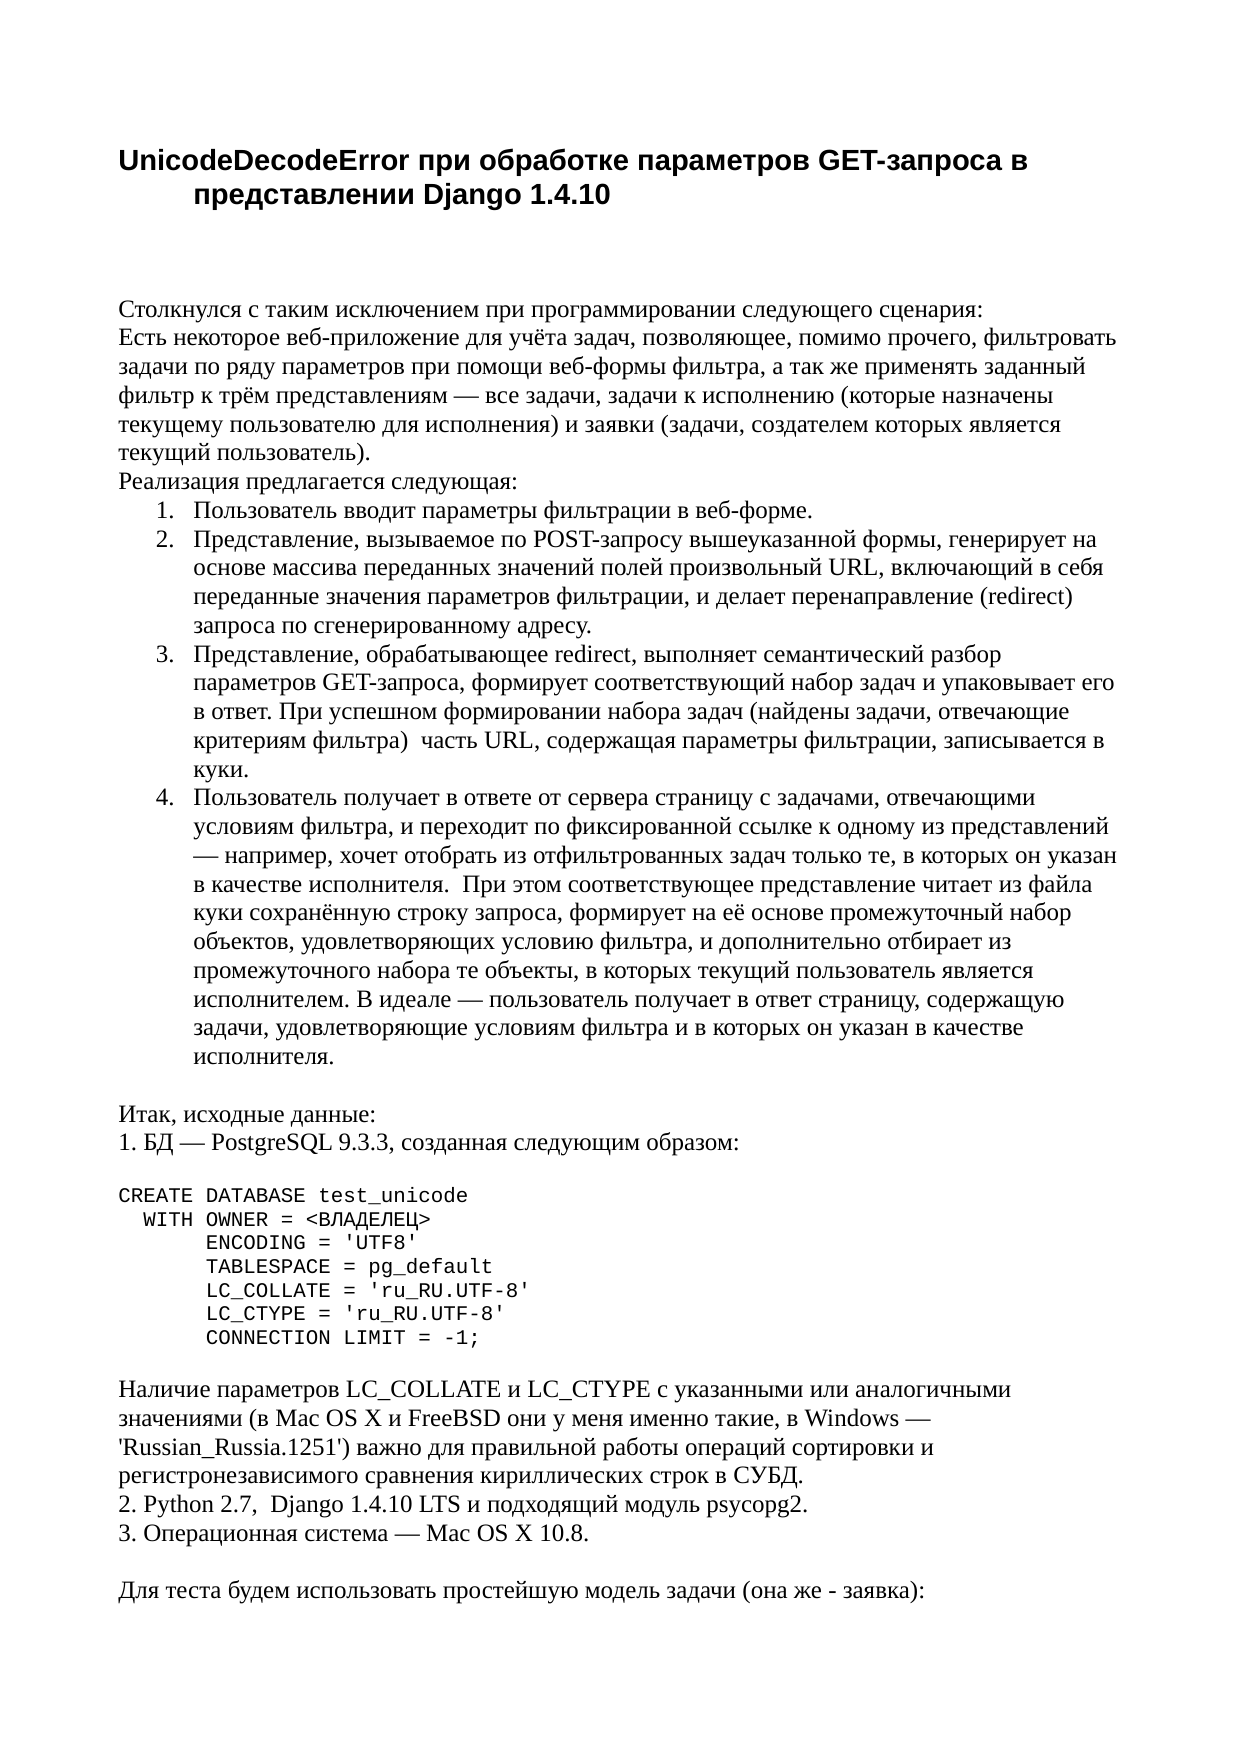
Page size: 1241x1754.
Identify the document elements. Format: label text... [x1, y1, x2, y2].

list Представление, обрабатывающее redirect, выполняет семантический разбор параметров GET-запроса, формирует соответствующий набор задач и упаковывает его в ответ. При успешном формировании набора задач (найдены задачи, отвечающие критериям фильтра) часть URL, содержащая параметры фильтрации, записывается в куки. [156, 639, 1122, 782]
text 2. Python 2.7, Django 1.4.10 LTS и подходящий модуль psycopg2. [118, 1489, 1122, 1518]
list Пользователь вводит параметры фильтрации в веб-форме. [156, 495, 1122, 524]
text Для теста будем использовать простейшую модель задачи (она же - заявка): [118, 1575, 1122, 1604]
text Наличие параметров LC_COLLATE и LC_CTYPE с указанными или аналогичными значениями (в Mac OS X и FreeBSD они у меня именно такие, в Windows — 'Russian_Russia.1251') важно для правильной работы операций сортировки и регистронезависимого сравнения кириллических строк в СУБД. [118, 1374, 1122, 1489]
text LC_COLLATE = 'ru_RU.UTF-8' [118, 1279, 1122, 1303]
text CONNECTION LIMIT = -1; [118, 1327, 1122, 1351]
text Есть некоторое веб-приложение для учёта задач, позволяющее, помимо прочего, фильтровать задачи по ряду параметров при помощи веб-формы фильтра, а так же применять заданный фильтр к трём представлениям — все задачи, задачи к исполнению (которые назначены текущему пользователю для исполнения) и заявки (задачи, создателем которых является текущий пользователь). [118, 322, 1122, 466]
text LC_CTYPE = 'ru_RU.UTF-8' [118, 1303, 1122, 1327]
text Реализация предлагается следующая: [118, 466, 1122, 495]
list Пользователь получает в ответе от сервера страницу с задачами, отвечающими условиям фильтра, и переходит по фиксированной ссылке к одному из представлений — например, хочет отобрать из отфильтрованных задач только те, в которых он указан в качестве исполнителя. При этом соответствующее представление читает из файла куки сохранённую строку запроса, формирует на её основе промежуточный набор объектов, удовлетворяющих условию фильтра, и дополнительно отбирает из промежуточного набора те объекты, в которых текущий пользователь является исполнителем. В идеале — пользователь получает в ответ страницу, содержащую задачи, удовлетворяющие условиям фильтра и в которых он указан в качестве исполнителя. [156, 782, 1122, 1070]
text TABLESPACE = pg_default [118, 1256, 1122, 1279]
subtitle UnicodeDecodeError при обработке параметров GET-запроса в представлении Django 1.4.10 [118, 143, 1122, 210]
text Столкнулся с таким исключением при программировании следующего сценария: [118, 294, 1122, 322]
list Представление, вызываемое по POST-запросу вышеуказанной формы, генерирует на основе массива переданных значений полей произвольный URL, включающий в себя переданные значения параметров фильтрации, и делает перенаправление (redirect) запроса по сгенерированному адресу. [156, 524, 1122, 639]
text Итак, исходные данные: [118, 1099, 1122, 1127]
text CREATE DATABASE test_unicode [118, 1185, 1122, 1209]
text 3. Операционная система — Mac OS X 10.8. [118, 1518, 1122, 1547]
text WITH OWNER = <ВЛАДЕЛЕЦ> [118, 1209, 1122, 1232]
text ENCODING = 'UTF8' [118, 1232, 1122, 1256]
text 1. БД — PostgreSQL 9.3.3, созданная следующим образом: [118, 1127, 1122, 1156]
